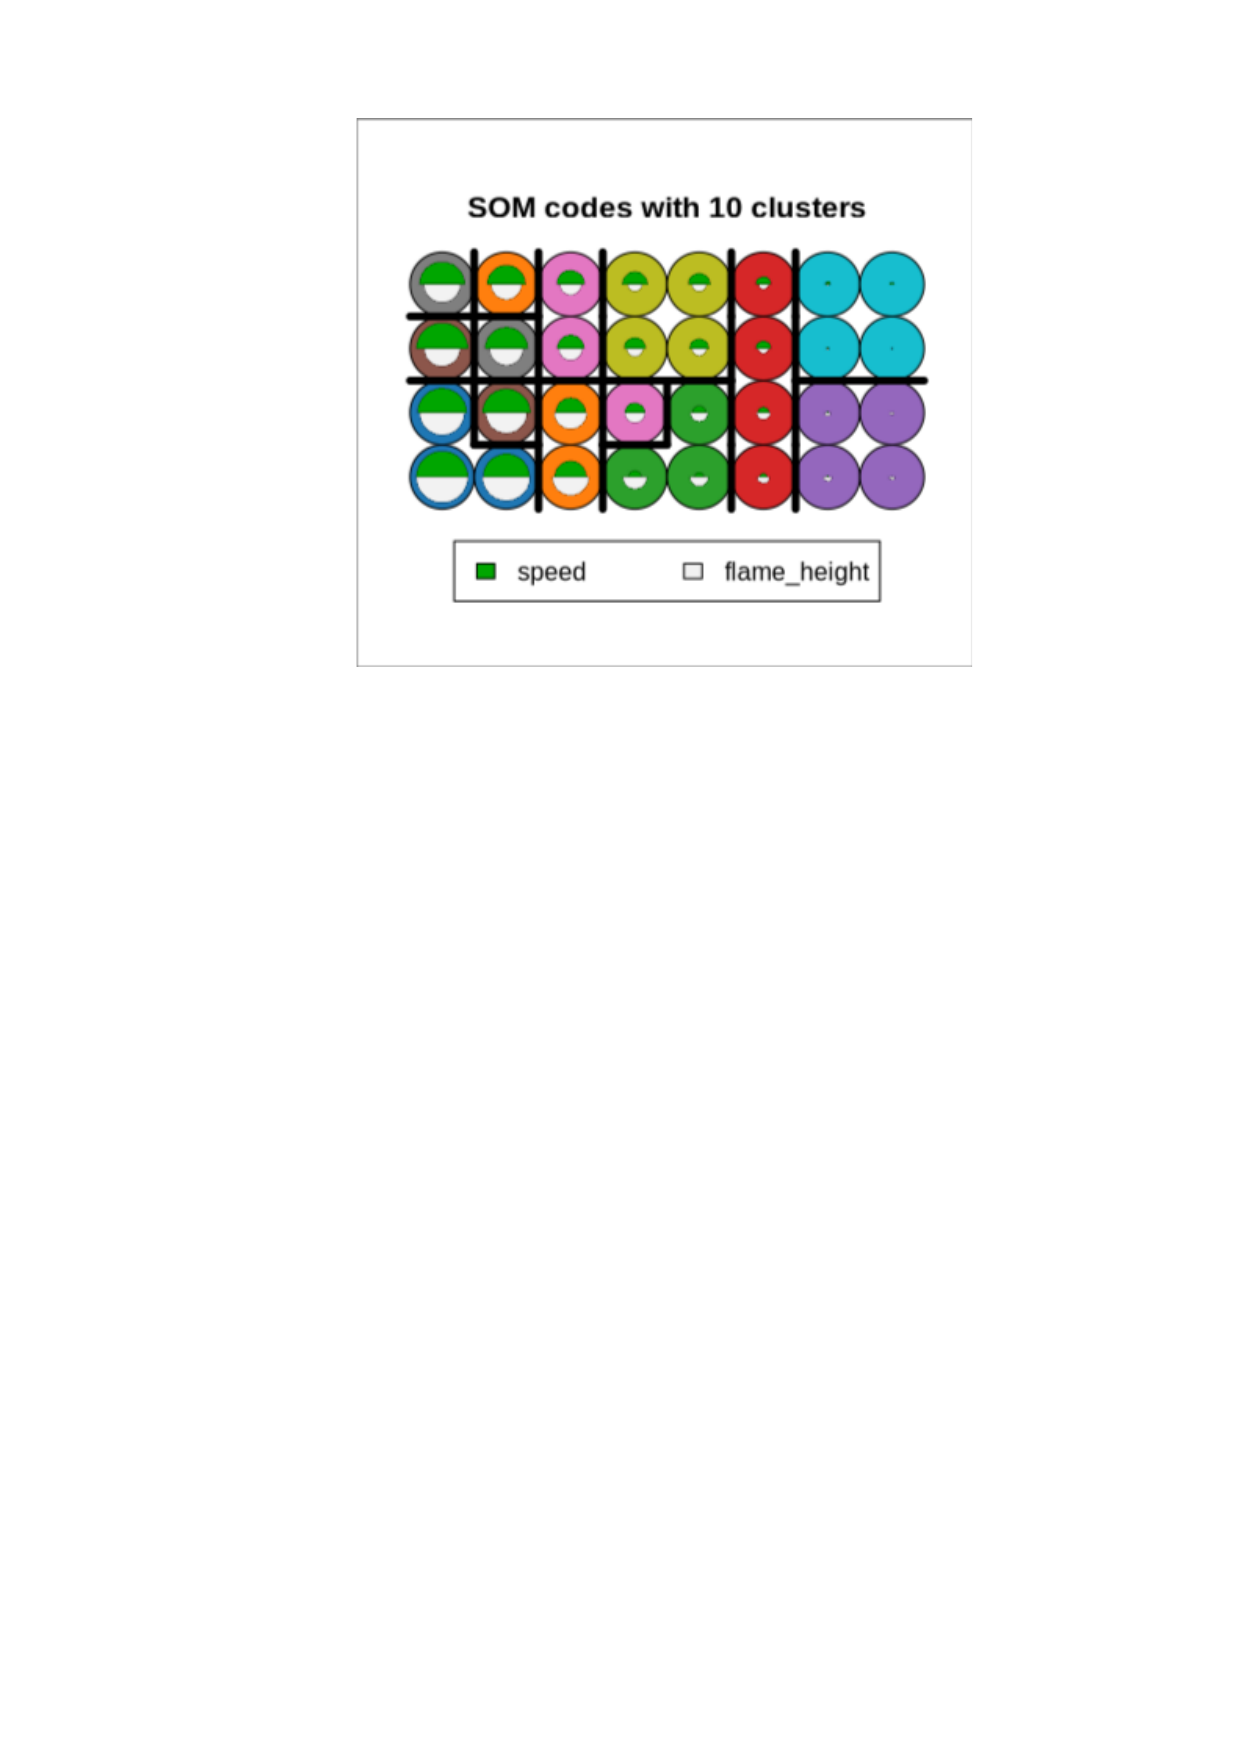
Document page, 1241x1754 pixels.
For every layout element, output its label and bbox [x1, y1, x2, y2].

picture [356, 118, 973, 667]
